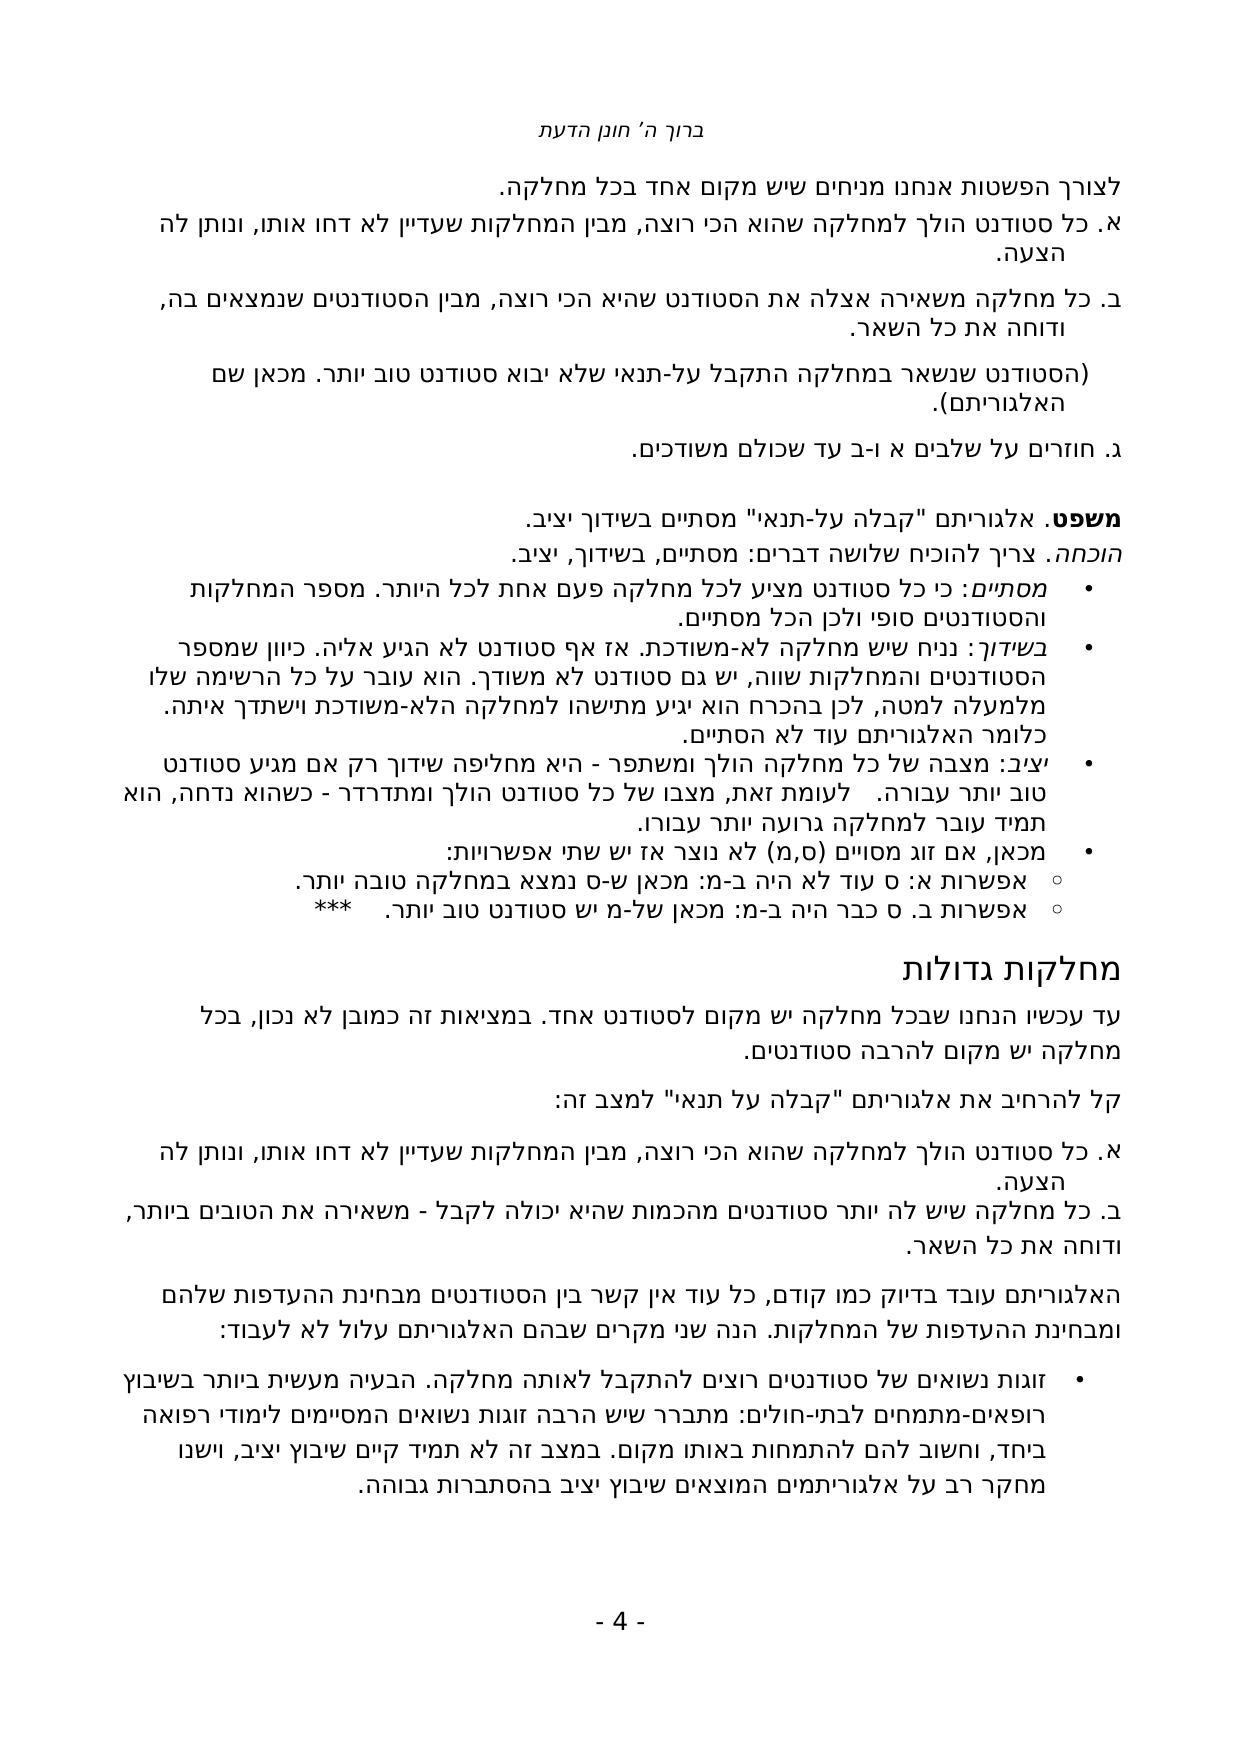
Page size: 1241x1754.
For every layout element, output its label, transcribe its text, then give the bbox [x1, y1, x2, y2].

text ג. חוזרים על שלבים א ו-ב עד שכולם משודכים. [118, 434, 1122, 464]
text ב. כל מחלקה משאירה אצלה את הסטודנט שהיא הכי רוצה, מבין הסטודנטים שנמצאים בה, ודוחה את כל השאר. [118, 284, 1122, 343]
text האלגוריתם עובד בדיוק כמו קודם, כל עוד אין קשר בין הסטודנטים מבחינת ההעדפות שלהם ומבחינת ההעדפות של המחלקות. הנה שני מקרים שבהם האלגוריתם עלול לא לעבוד: [118, 1281, 1122, 1345]
list אפשרות ב. ס כבר היה ב-מ: מכאן של-מ יש סטודנט טוב יותר. *** [118, 895, 1047, 924]
text לצורך הפשטות אנחנו מניחים שיש מקום אחד בכל מחלקה. [118, 172, 1122, 201]
list בשידוך: נניח שיש מחלקה לא-משודכת. אז אף סטודנט לא הגיע אליה. כיוון שמספר הסטודנטים והמחלקות שווה, יש גם סטודנט לא משודך. הוא עובר על כל הרשימה שלו מלמעלה למטה, לכן בהכרח הוא יגיע מתישהו למחלקה הלא-משודכת וישתדך איתה. כלומר האלגוריתם עוד לא הסתיים. [118, 633, 1084, 749]
text עד עכשיו הנחנו שבכל מחלקה יש מקום לסטודנט אחד. במציאות זה כמובן לא נכון, בכל מחלקה יש מקום להרבה סטודנטים. [118, 1001, 1122, 1065]
text הוכחה. צריך להוכיח שלושה דברים: מסתיים, בשידוך, יציב. [118, 539, 1122, 569]
list יציב: מצבה של כל מחלקה הולך ומשתפר - היא מחליפה שידוך רק אם מגיע סטודנט טוב יותר עבורה. לעומת זאת, מצבו של כל סטודנט הולך ומתדרדר - כשהוא נדחה, הוא תמיד עובר למחלקה גרועה יותר עבורו. [118, 749, 1084, 837]
list מסתיים: כי כל סטודנט מציע לכל מחלקה פעם אחת לכל היותר. מספר המחלקות והסטודנטים סופי ולכן הכל מסתיים. [118, 574, 1084, 633]
text קל להרחיב את אלגוריתם "קבלה על תנאי" למצב זה: [118, 1085, 1122, 1114]
subtitle מחלקות גדולות [118, 949, 1122, 988]
list אפשרות א: ס עוד לא היה ב-מ: מכאן ש-ס נמצא במחלקה טובה יותר. [118, 866, 1047, 895]
text משפט. אלגוריתם "קבלה על-תנאי" מסתיים בשידוך יציב. [118, 504, 1122, 534]
list זוגות נשואים של סטודנטים רוצים להתקבל לאותה מחלקה. הבעיה מעשית ביותר בשיבוץ רופאים-מתמחים לבתי-חולים: מתברר שיש הרבה זוגות נשואים המסיימים לימודי רפואה ביחד, וחשוב להם להתמחות באותו מקום. במצב זה לא תמיד קיים שיבוץ יציב, וישנו מחקר רב על אלגוריתמים המוצאים שיבוץ יציב בהסתברות גבוהה. [118, 1365, 1084, 1499]
text א. כל סטודנט הולך למחלקה שהוא הכי רוצה, מבין המחלקות שעדיין לא דחו אותו, ונותן לה הצעה. [118, 207, 1122, 268]
text א. כל סטודנט הולך למחלקה שהוא הכי רוצה, מבין המחלקות שעדיין לא דחו אותו, ונותן לה הצעה. [118, 1135, 1122, 1196]
text (הסטודנט שנשאר במחלקה התקבל על-תנאי שלא יבוא סטודנט טוב יותר. מכאן שם האלגוריתם). [118, 359, 1122, 418]
list מכאן, אם זוג מסויים (ס,מ) לא נוצר אז יש שתי אפשרויות: [118, 837, 1084, 866]
text ב. כל מחלקה שיש לה יותר סטודנטים מהכמות שהיא יכולה לקבל - משאירה את הטובים ביותר, ודוחה את כל השאר. [118, 1196, 1122, 1260]
